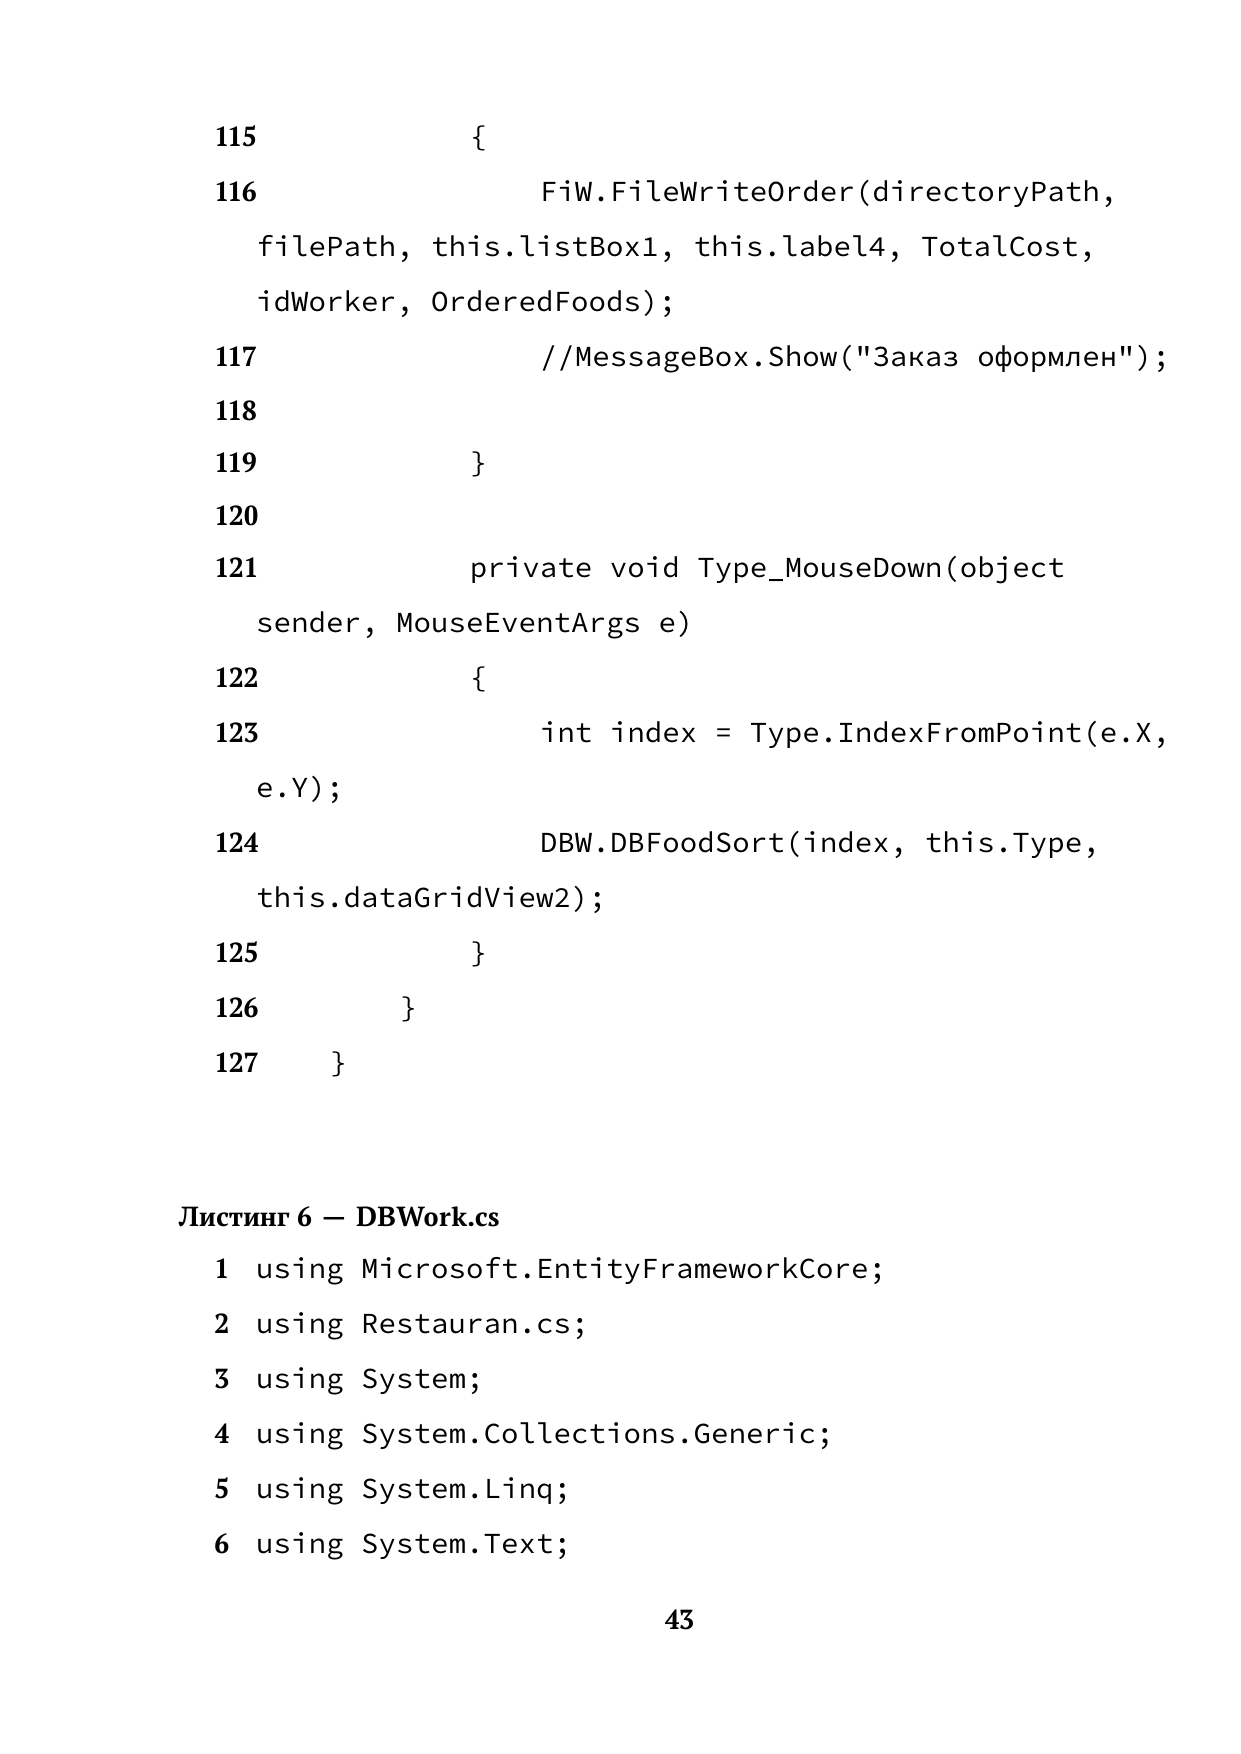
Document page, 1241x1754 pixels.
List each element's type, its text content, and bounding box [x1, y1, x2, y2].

list } [214, 443, 1181, 480]
list DBW.DBFoodSort(index, this.Type, this.dataGridView2); [214, 824, 1181, 915]
list } [214, 1044, 1181, 1080]
list using Restauran.cs; [214, 1305, 1181, 1341]
list } [214, 989, 1181, 1025]
list { [214, 118, 1181, 155]
list } [214, 934, 1181, 970]
list private void Type_MouseDown(object sender, MouseEventArgs e) [214, 549, 1181, 640]
text Листинг 6 — DBWork.cs [177, 1199, 1181, 1233]
list FiW.FileWriteOrder(directoryPath, filePath, this.listBox1, this.label4, TotalCost, idWorker, OrderedFoods); [214, 173, 1181, 320]
list using System.Collections.Generic; [214, 1415, 1181, 1451]
list using System.Linq; [214, 1470, 1181, 1506]
list //MessageBox.Show("Заказ оформлен"); [214, 338, 1181, 375]
list int index = Type.IndexFromPoint(e.X, e.Y); [214, 714, 1181, 805]
list using System.Text; [214, 1525, 1181, 1561]
list { [214, 659, 1181, 695]
list using System; [214, 1360, 1181, 1396]
list using Microsoft.EntityFrameworkCore; [214, 1250, 1181, 1286]
